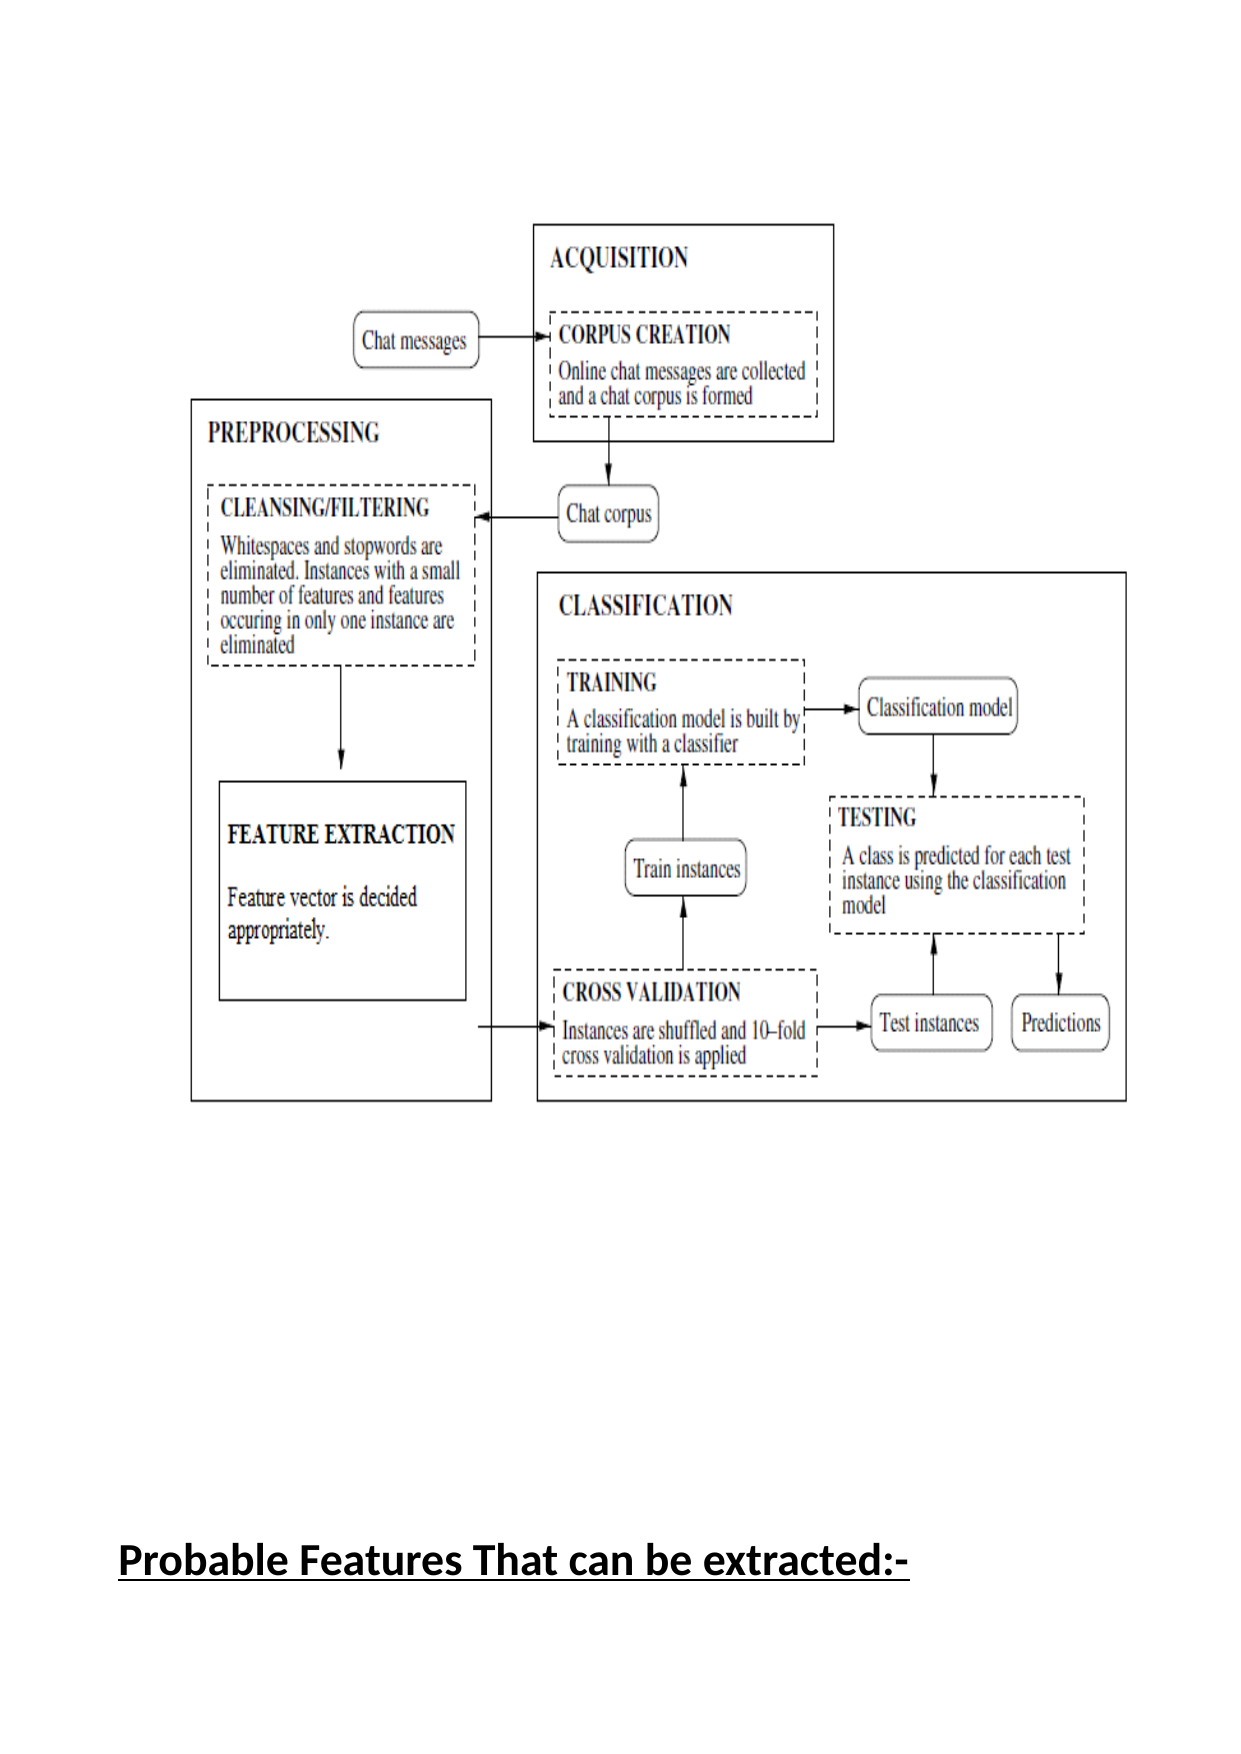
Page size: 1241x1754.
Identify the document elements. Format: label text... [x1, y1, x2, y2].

text Probable Features That can be extracted:- [118, 1531, 1122, 1587]
